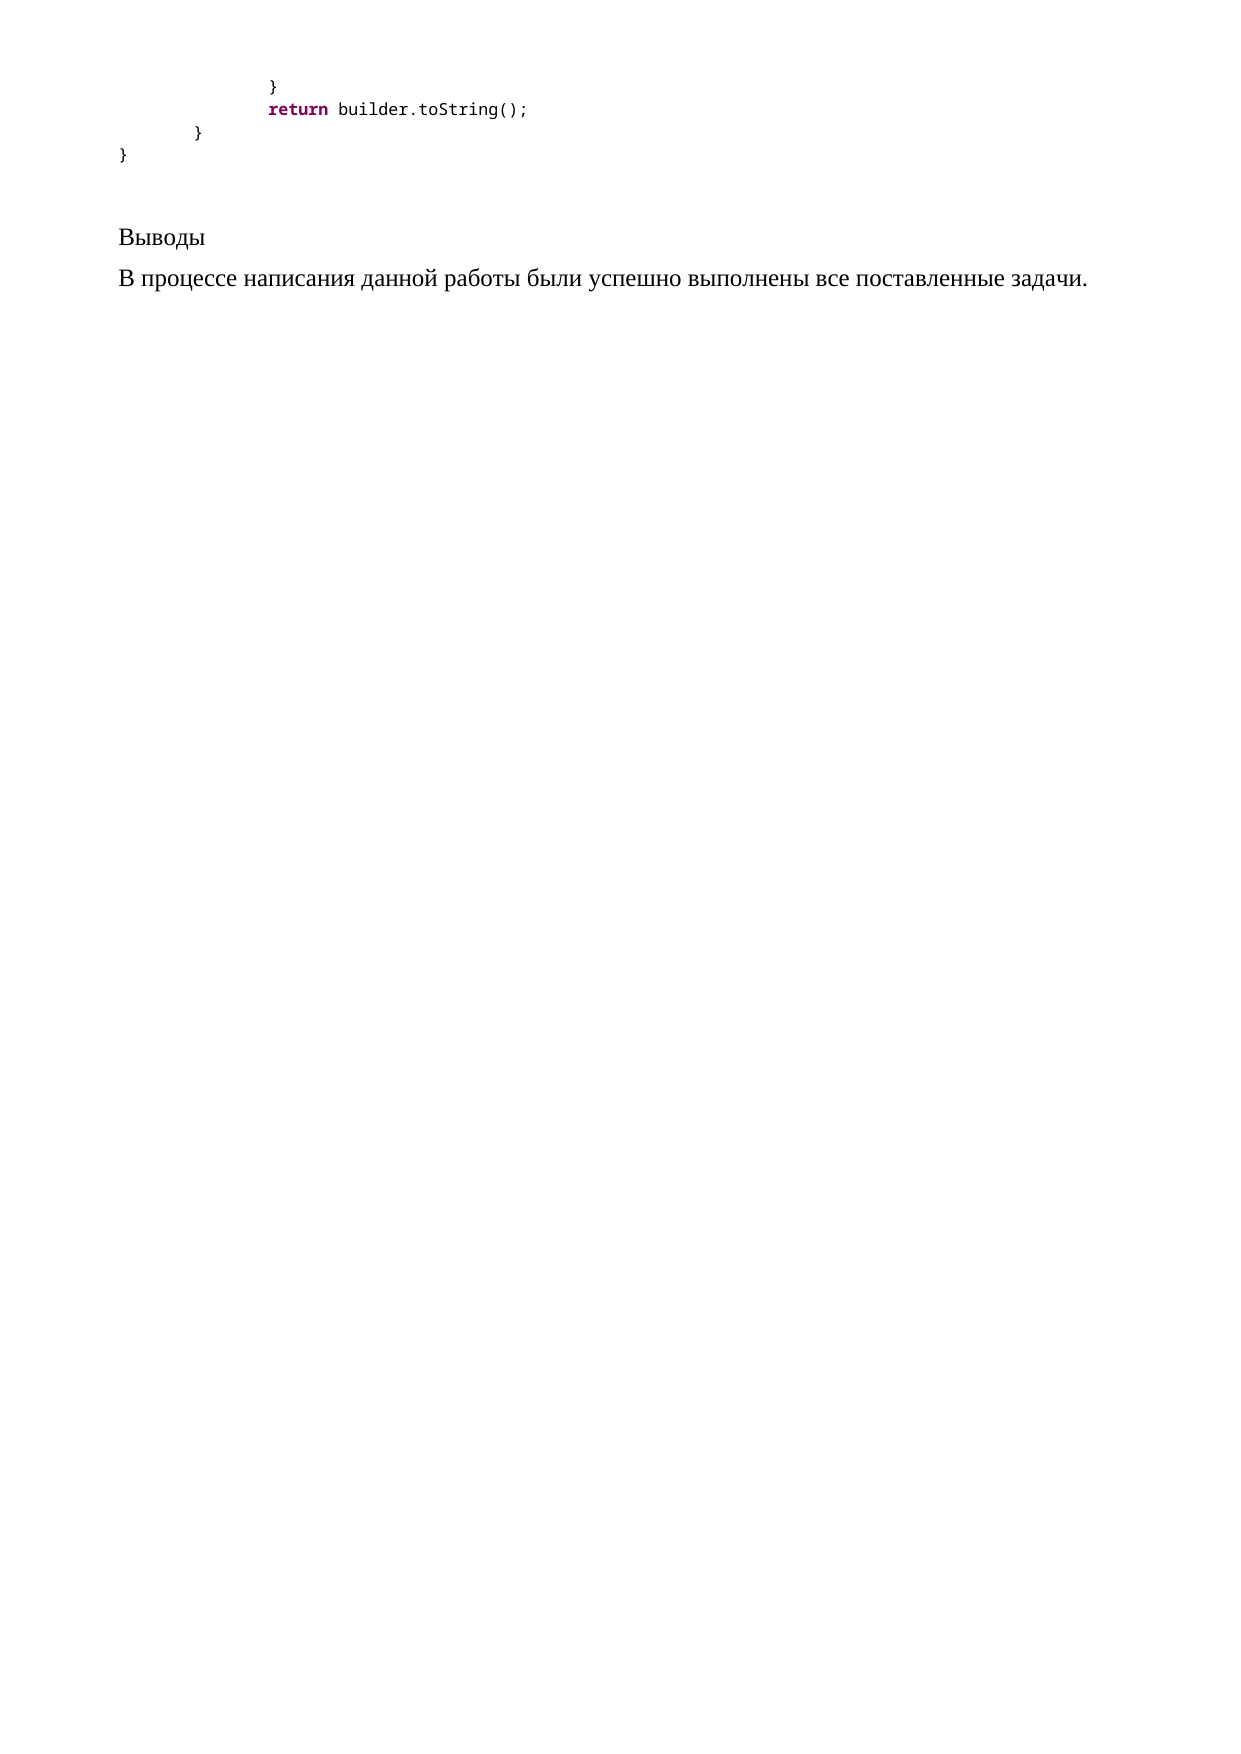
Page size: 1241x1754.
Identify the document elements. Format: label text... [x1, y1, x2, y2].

text } [118, 143, 1162, 166]
text Выводы [118, 222, 1162, 251]
text } [118, 75, 1162, 98]
text } [118, 120, 1162, 143]
text return builder.toString(); [118, 98, 1162, 120]
text В процессе написания данной работы были успешно выполнены все поставленные задачи. [118, 263, 1162, 292]
